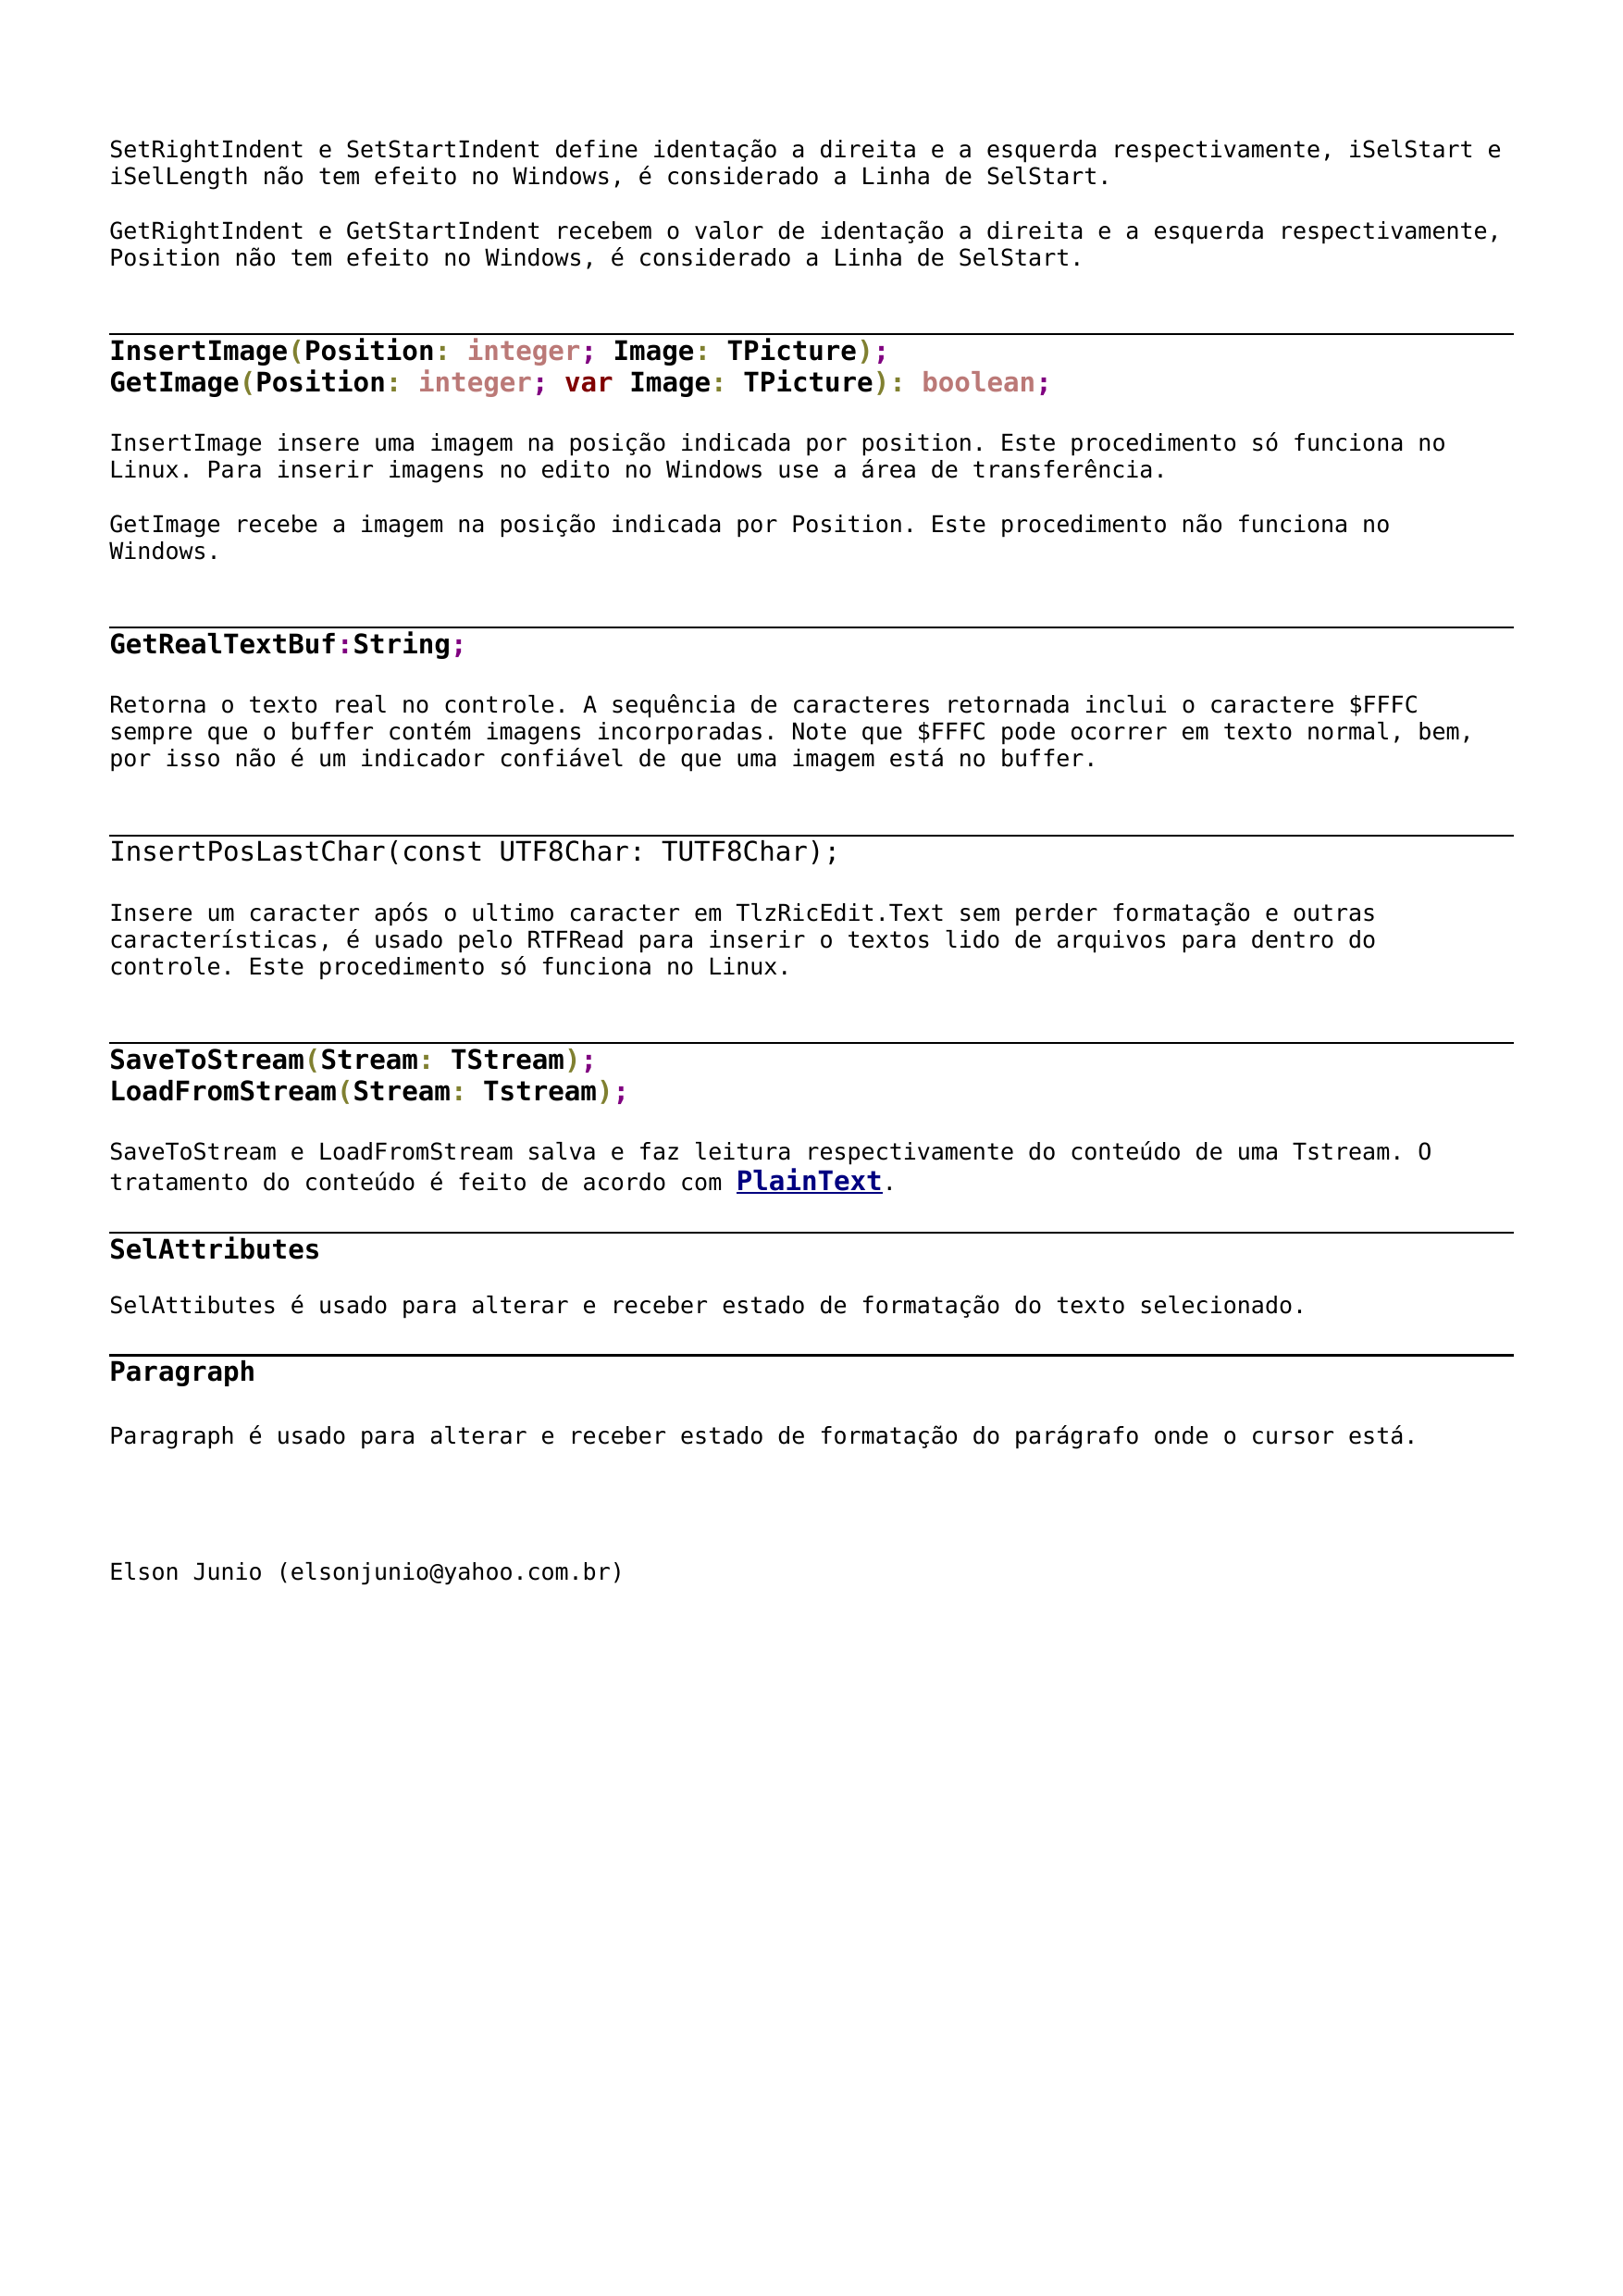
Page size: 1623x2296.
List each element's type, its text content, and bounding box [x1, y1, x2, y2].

text Paragraph é usado para alterar e receber estado de formatação do parágrafo onde o cursor está. [109, 1419, 1514, 1450]
text Paragraph [109, 1357, 1514, 1387]
text InsertPosLastChar(const UTF8Char: TUTF8Char); [109, 837, 1514, 868]
text GetImage recebe a imagem na posição indicada por Position. Este procedimento não funciona no Windows. [109, 511, 1514, 565]
text LoadFromStream(Stream: Tstream); [109, 1075, 1514, 1107]
text InsertImage insere uma imagem na posição indicada por position. Este procedimento só funciona no Linux. Para inserir imagens no edito no Windows use a área de transferência. [109, 429, 1514, 483]
text SetRightIndent e SetStartIndent define identação a direita e a esquerda respectivamente, iSelStart e iSelLength não tem efeito no Windows, é considerado a Linha de SelStart. [109, 136, 1514, 191]
text Retorna o texto real no controle. A sequência de caracteres retornada inclui o caractere $FFFC sempre que o buffer contém imagens incorporadas. Note que $FFFC pode ocorrer em texto normal, bem, por isso não é um indicador confiável de que uma imagem está no buffer. [109, 691, 1514, 772]
text SelAttributes [109, 1234, 1514, 1265]
text GetRealTextBuf:String; [109, 628, 1514, 660]
text Elson Junio (elsonjunio@yahoo.com.br) [109, 1558, 1514, 1585]
text SaveToStream(Stream: TStream); [109, 1044, 1514, 1075]
text GetRightIndent e GetStartIndent recebem o valor de identação a direita e a esquerda respectivamente, Position não tem efeito no Windows, é considerado a Linha de SelStart. [109, 217, 1514, 271]
text SaveToStream e LoadFromStream salva e faz leitura respectivamente do conteúdo de uma Tstream. O tratamento do conteúdo é feito de acordo com PlainText. [109, 1138, 1514, 1197]
text GetImage(Position: integer; var Image: TPicture): boolean; [109, 366, 1514, 398]
text Insere um caracter após o ultimo caracter em TlzRicEdit.Text sem perder formatação e outras características, é usado pelo RTFRead para inserir o textos lido de arquivos para dentro do controle. Este procedimento só funciona no Linux. [109, 900, 1514, 980]
text SelAttibutes é usado para alterar e receber estado de formatação do texto selecionado. [109, 1292, 1514, 1320]
text InsertImage(Position: integer; Image: TPicture); [109, 335, 1514, 366]
